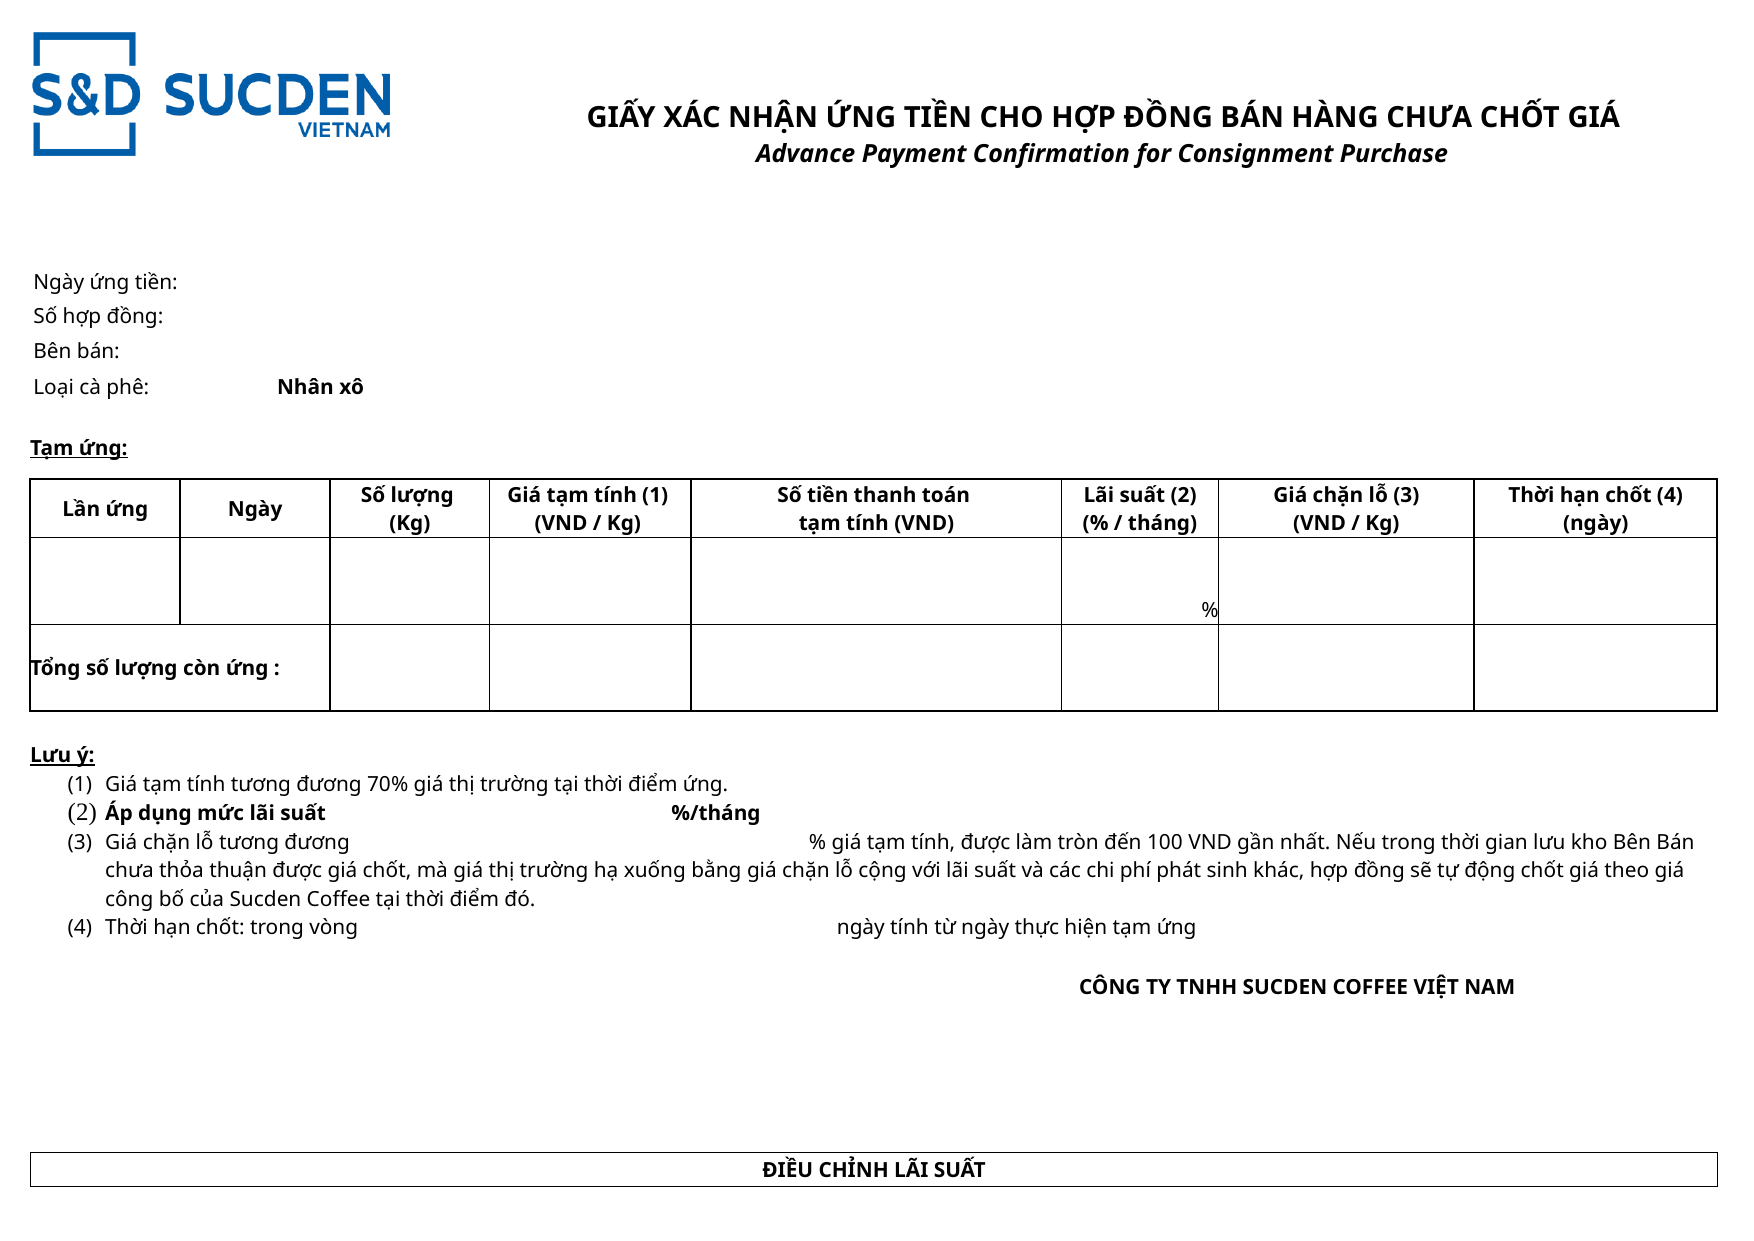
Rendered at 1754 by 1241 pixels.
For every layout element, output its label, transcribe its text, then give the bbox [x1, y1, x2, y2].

list Giá chặn lỗ tương đương <int(o.purchase_contract_id.stop_loss_price)>% giá tạm tính, được làm tròn đến 100 VND gần nhất. Nếu trong thời gian lưu kho Bên Bán chưa thỏa thuận được giá chốt, mà giá thị trường hạ xuống bằng giá chặn lỗ cộng với lãi suất và các chi phí phát sinh khác, hợp đồng sẽ tự động chốt giá theo giá công bố của Sucden Coffee tại thời điểm đó. [67, 827, 1723, 912]
table_cell <"{:,.0f}".format(o.payment_quantity)> [331, 625, 489, 710]
table_cell Tổng số lượng còn ứng : [31, 625, 329, 710]
table_cell [1475, 625, 1716, 710]
table_header GIẤY XÁC NHẬN ỨNG TIỀN CHO HỢP ĐỒNG BÁN HÀNG CHƯA CHỐT GIÁ Advance Payment Confirmation for Consignment Purchase [489, 30, 1717, 235]
table_cell <o.fix_price> [490, 538, 690, 623]
table_cell Nhân xô [274, 369, 1717, 404]
table_cell <get_date(o.date)> [181, 538, 329, 623]
table_header Số lượng (Kg) [331, 480, 489, 537]
table_header CÔNG TY TNHH SUCDEN COFFEE VIỆT NAM [877, 969, 1717, 1003]
table_cell <get_songay(o.date,o.purchase_contract_id.date_fix_for_advance)> [1475, 538, 1716, 623]
table_cell <"{:,.0f}".format(o.request_amount) or 0.0> [692, 625, 1061, 710]
table_cell <"{:,.0f}".format(o.request_amount) or 0.0> [692, 538, 1061, 623]
table_header Lần ứng [31, 480, 179, 537]
table_cell <o.partner_id.name or ''> [274, 334, 1717, 369]
table_cell <o.purchase_contract_id.interest>% [1062, 538, 1218, 623]
table_header <o.partner_id.name or ''> [30, 969, 877, 1003]
table_cell <o.payment_quantity> [331, 538, 489, 623]
table_cell [877, 1004, 1717, 1123]
picture [32, 32, 390, 156]
text Lưu ý: [30, 740, 1723, 769]
table_header [30, 30, 489, 235]
text Tạm ứng: [30, 433, 1723, 461]
table_header Lãi suất (2) (% / tháng) [1062, 480, 1218, 537]
list Áp dụng mức lãi suất <o.purchase_contract_id.interest>%/tháng [67, 797, 1723, 827]
table_cell Loại cà phê: [30, 369, 274, 404]
table_cell [1219, 625, 1473, 710]
list Giá tạm tính tương đương 70% giá thị trường tại thời điểm ứng. [67, 769, 1723, 797]
table_cell Số hợp đồng: [30, 298, 274, 334]
table_cell [1062, 625, 1218, 710]
table_cell [30, 1004, 877, 1123]
table_cell <o.fix_price * (o.purchase_contract_id.stop_loss_price/100)> [1219, 538, 1473, 623]
table_header Giá tạm tính (1) (VND / Kg) [490, 480, 690, 537]
table_header <get_date(o.date)> [274, 264, 1717, 298]
table_cell <o.purchase_contract_id.name or ''> [274, 298, 1717, 334]
table_cell Bên bán: [30, 334, 274, 369]
table_header Giá chặn lỗ (3) (VND / Kg) [1219, 480, 1473, 537]
table_header Số tiền thanh toán tạm tính (VND) [692, 480, 1061, 537]
table_cell [490, 625, 690, 710]
table_header ĐIỀU CHỈNH LÃI SUẤT [31, 1153, 1717, 1186]
table_header Thời hạn chốt (4) (ngày) [1475, 480, 1716, 537]
table_header Ngày [181, 480, 329, 537]
table_cell <o.name or ''> [31, 538, 179, 623]
list Thời hạn chốt: trong vòng <o.purchase_contract_id.date_fix_for_advance> ngày tính từ ngày thực hiện tạm ứng [67, 912, 1723, 941]
table_header Ngày ứng tiền: [30, 264, 274, 298]
